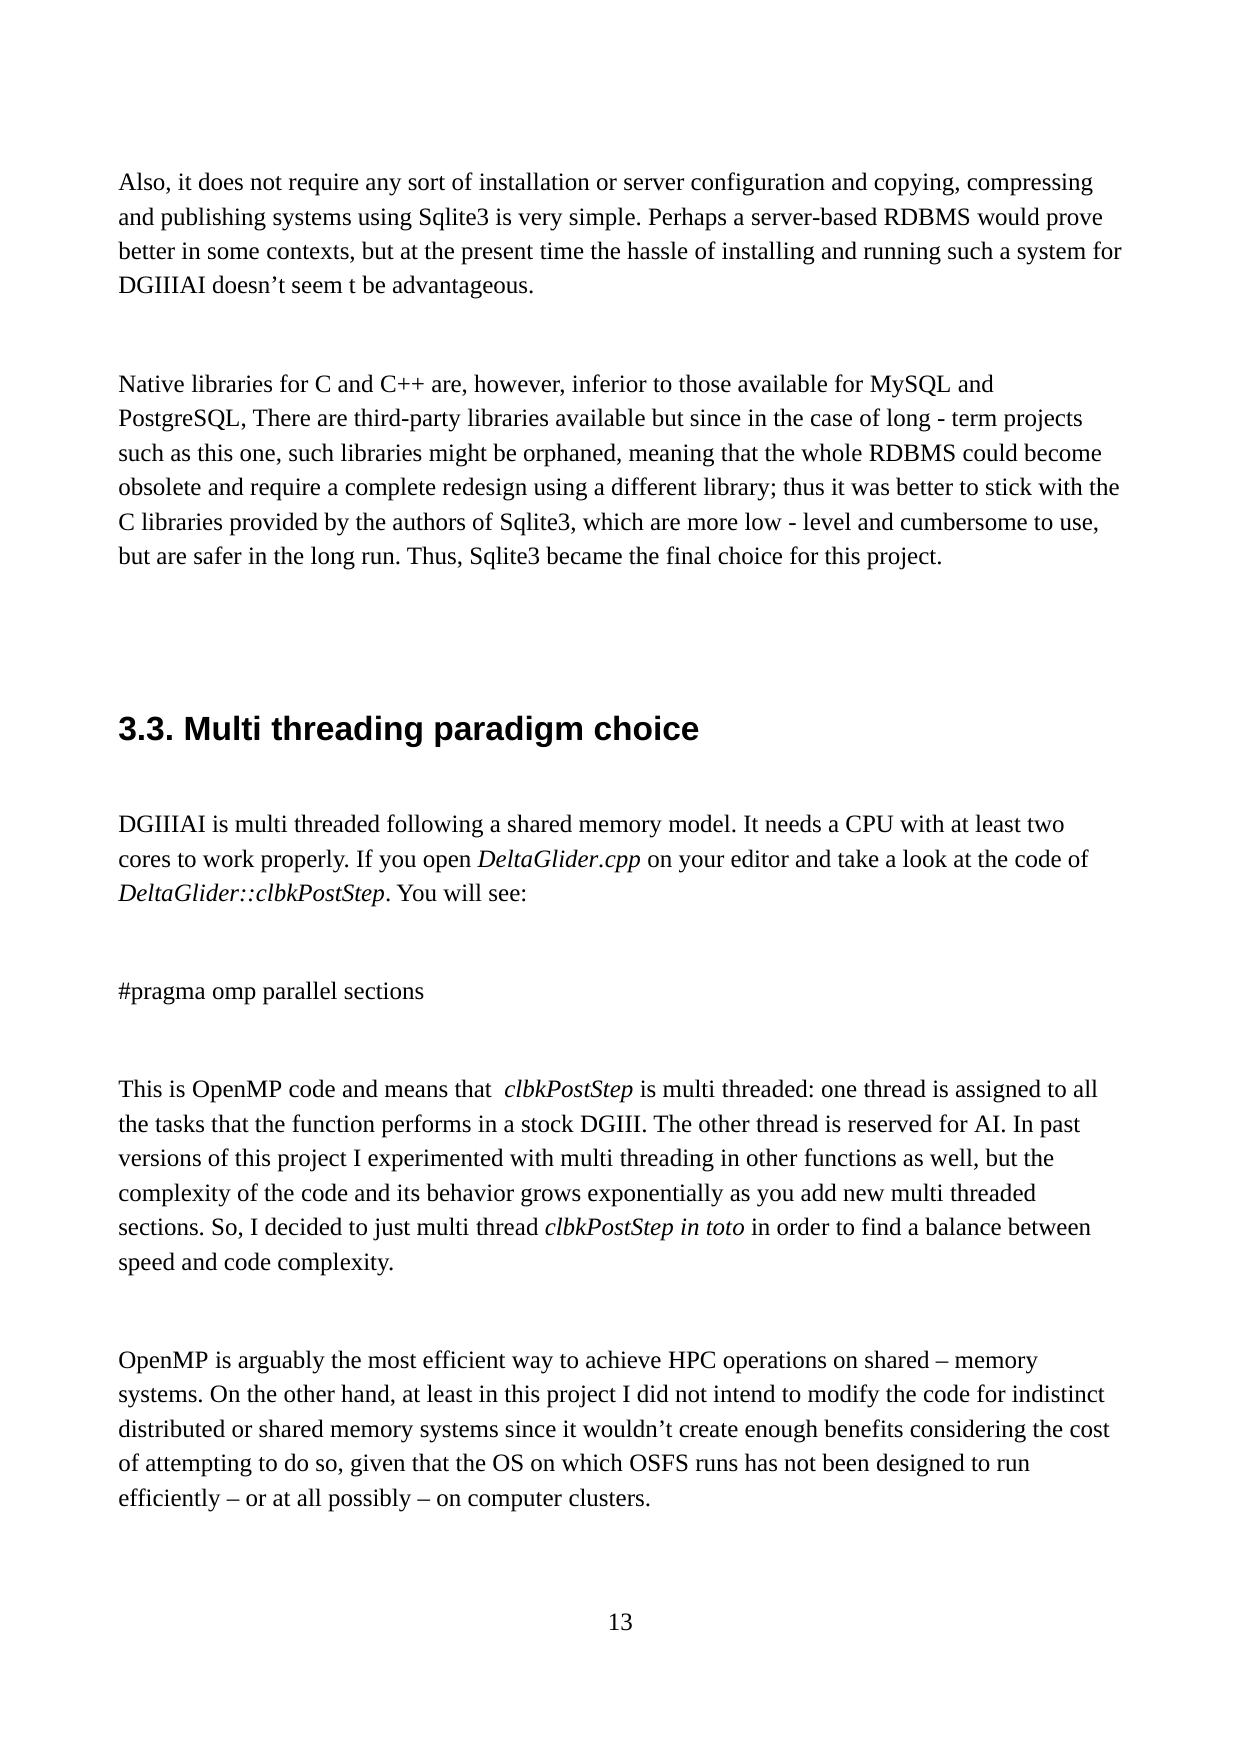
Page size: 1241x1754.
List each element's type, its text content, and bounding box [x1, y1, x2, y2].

text This is OpenMP code and means that clbkPostStep is multi threaded: one thread is assigned to all the tasks that the function performs in a stock DGIII. The other thread is reserved for AI. In past versions of this project I experimented with multi threading in other functions as well, but the complexity of the code and its behavior grows exponentially as you add new multi threaded sections. So, I decided to just multi thread clbkPostStep in toto in order to find a balance between speed and code complexity. [118, 1074, 1122, 1276]
text Also, it does not require any sort of installation or server configuration and copying, compressing and publishing systems using Sqlite3 is very simple. Perhaps a server-based RDBMS would prove better in some contexts, but at the present time the hassle of installing and running such a system for DGIIIAI doesn’t seem t be advantageous. [118, 167, 1122, 299]
text #pragma omp parallel sections [118, 976, 1122, 1005]
text Native libraries for C and C++ are, however, inferior to those available for MySQL and PostgreSQL, There are third-party libraries available but since in the case of long - term projects such as this one, such libraries might be orphaned, meaning that the whole RDBMS could become obsolete and require a complete redesign using a different library; thus it was better to stick with the C libraries provided by the authors of Sqlite3, which are more low - level and cumbersome to use, but are safer in the long run. Thus, Sqlite3 became the final choice for this project. [118, 369, 1122, 570]
subtitle 3.3. Multi threading paradigm choice [118, 709, 1122, 748]
text DGIIIAI is multi threaded following a shared memory model. It needs a CPU with at least two cores to work properly. If you open DeltaGlider.cpp on your editor and take a look at the code of DeltaGlider::clbkPostStep. You will see: [118, 809, 1122, 907]
text OpenMP is arguably the most efficient way to achieve HPC operations on shared – memory systems. On the other hand, at least in this project I did not intend to modify the code for indistinct distributed or shared memory systems since it wouldn’t create enough benefits considering the cost of attempting to do so, given that the OS on which OSFS runs has not been designed to run efficiently – or at all possibly – on computer clusters. [118, 1345, 1122, 1512]
